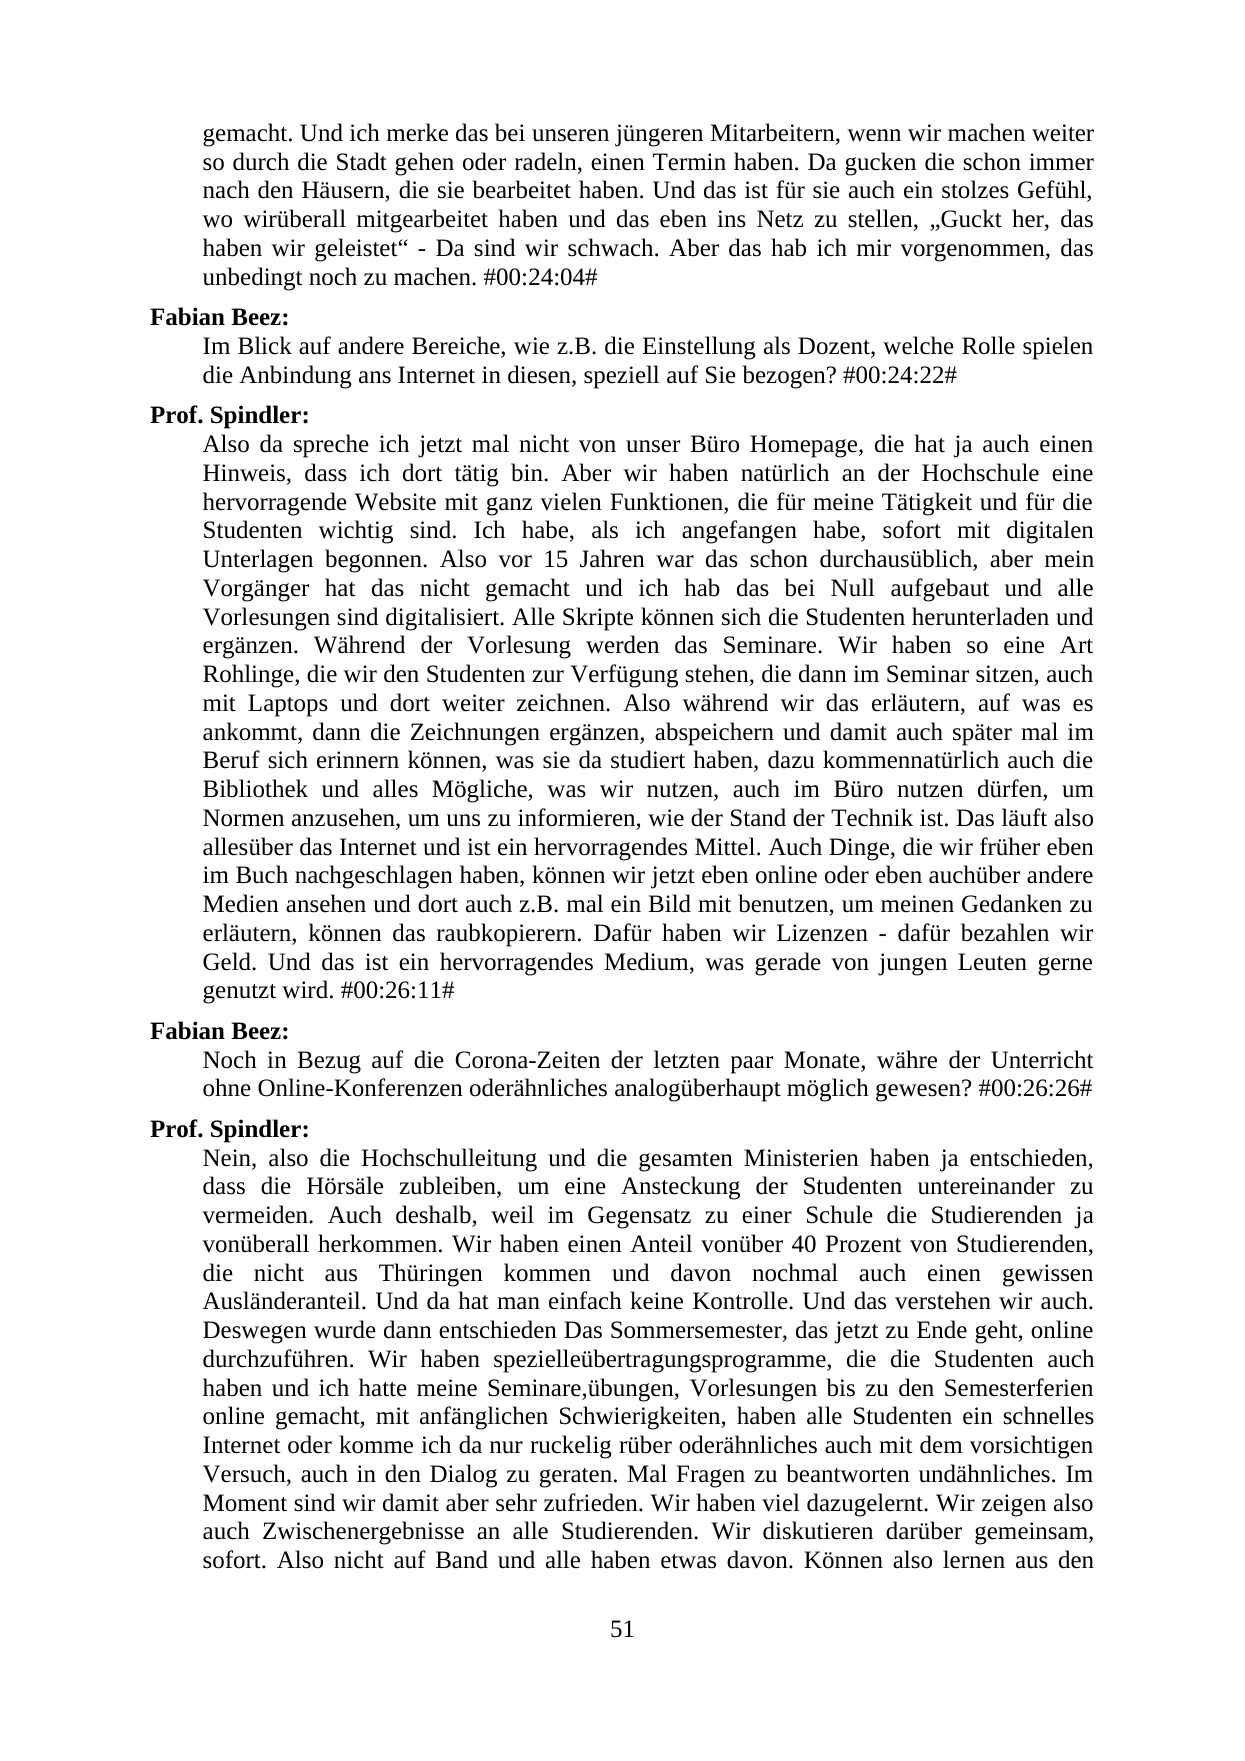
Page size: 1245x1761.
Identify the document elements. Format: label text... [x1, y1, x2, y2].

list Noch in Bezug auf die Corona-Zeiten der letzten paar Monate, währe der Unterricht ohne Online-Konferenzen oderähnliches analogüberhaupt möglich gewesen? #00:26:26# [202, 1045, 1095, 1102]
list gemacht. Und ich merke das bei unseren jüngeren Mitarbeitern, wenn wir machen weiter so durch die Stadt gehen oder radeln, einen Termin haben. Da gucken die schon immer nach den Häusern, die sie bearbeitet haben. Und das ist für sie auch ein stolzes Gefühl, wo wirüberall mitgearbeitet haben und das eben ins Netz zu stellen, „Guckt her, das haben wir geleistet“ - Da sind wir schwach. Aber das hab ich mir vorgenommen, das unbedingt noch zu machen. #00:24:04# [202, 118, 1095, 291]
list Nein, also die Hochschulleitung und die gesamten Ministerien haben ja entschieden, dass die Hörsäle zubleiben, um eine Ansteckung der Studenten untereinander zu vermeiden. Auch deshalb, weil im Gegensatz zu einer Schule die Studierenden ja vonüberall herkommen. Wir haben einen Anteil vonüber 40 Prozent von Studierenden, die nicht aus Thüringen kommen und davon nochmal auch einen gewissen Ausländeranteil. Und da hat man einfach keine Kontrolle. Und das verstehen wir auch. Deswegen wurde dann entschieden Das Sommersemester, das jetzt zu Ende geht, online durchzuführen. Wir haben spezielleübertragungsprogramme, die die Studenten auch haben und ich hatte meine Seminare,übungen, Vorlesungen bis zu den Semesterferien online gemacht, mit anfänglichen Schwierigkeiten, haben alle Studenten ein schnelles Internet oder komme ich da nur ruckelig rüber oderähnliches auch mit dem vorsichtigen Versuch, auch in den Dialog zu geraten. Mal Fragen zu beantworten undähnliches. Im Moment sind wir damit aber sehr zufrieden. Wir haben viel dazugelernt. Wir zeigen also auch Zwischenergebnisse an alle Studierenden. Wir diskutieren darüber gemeinsam, sofort. Also nicht auf Band und alle haben etwas davon. Können also lernen aus den [202, 1143, 1095, 1574]
list Also da spreche ich jetzt mal nicht von unser Büro Homepage, die hat ja auch einen Hinweis, dass ich dort tätig bin. Aber wir haben natürlich an der Hochschule eine hervorragende Website mit ganz vielen Funktionen, die für meine Tätigkeit und für die Studenten wichtig sind. Ich habe, als ich angefangen habe, sofort mit digitalen Unterlagen begonnen. Also vor 15 Jahren war das schon durchausüblich, aber mein Vorgänger hat das nicht gemacht und ich hab das bei Null aufgebaut und alle Vorlesungen sind digitalisiert. Alle Skripte können sich die Studenten herunterladen und ergänzen. Während der Vorlesung werden das Seminare. Wir haben so eine Art Rohlinge, die wir den Studenten zur Verfügung stehen, die dann im Seminar sitzen, auch mit Laptops und dort weiter zeichnen. Also während wir das erläutern, auf was es ankommt, dann die Zeichnungen ergänzen, abspeichern und damit auch später mal im Beruf sich erinnern können, was sie da studiert haben, dazu kommennatürlich auch die Bibliothek und alles Mögliche, was wir nutzen, auch im Büro nutzen dürfen, um Normen anzusehen, um uns zu informieren, wie der Stand der Technik ist. Das läuft also allesüber das Internet und ist ein hervorragendes Mittel. Auch Dinge, die wir früher eben im Buch nachgeschlagen haben, können wir jetzt eben online oder eben auchüber andere Medien ansehen und dort auch z.B. mal ein Bild mit benutzen, um meinen Gedanken zu erläutern, können das raubkopierern. Dafür haben wir Lizenzen - dafür bezahlen wir Geld. Und das ist ein hervorragendes Medium, was gerade von jungen Leuten gerne genutzt wird. #00:26:11# [202, 429, 1095, 1004]
subtitle Fabian Beez: [150, 302, 1095, 331]
subtitle Prof. Spindler: [150, 1114, 1095, 1143]
subtitle Prof. Spindler: [150, 400, 1095, 429]
subtitle Fabian Beez: [150, 1016, 1095, 1045]
list Im Blick auf andere Bereiche, wie z.B. die Einstellung als Dozent, welche Rolle spielen die Anbindung ans Internet in diesen, speziell auf Sie bezogen? #00:24:22# [202, 331, 1095, 389]
